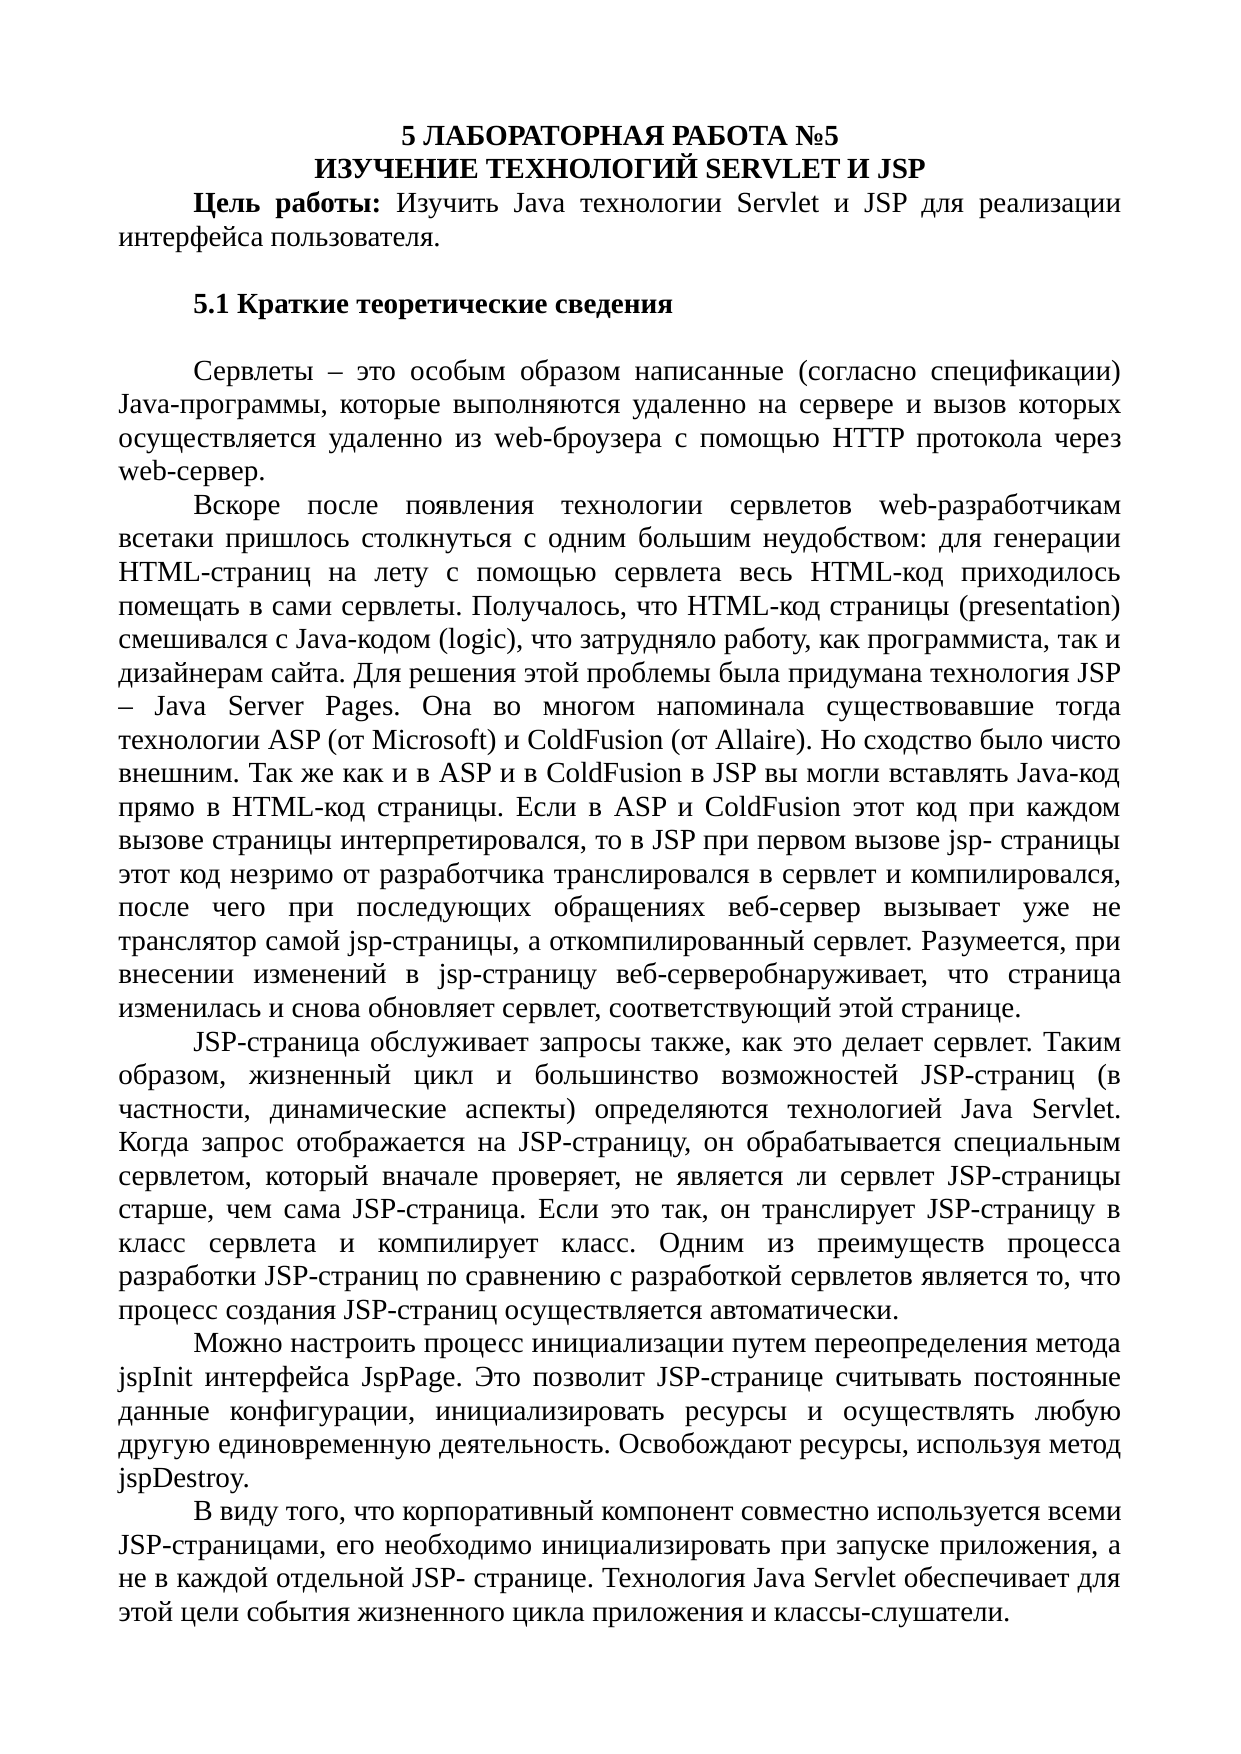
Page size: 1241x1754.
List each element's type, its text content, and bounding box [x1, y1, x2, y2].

text Вскоре после появления технологии сервлетов web-разработчикам всетаки пришлось столкнуться с одним большим неудобством: для генерации HTML-страниц на лету с помощью сервлета весь HTML-код приходилось помещать в сами сервлеты. Получалось, что HTML-код страницы (presentation) смешивался с Java-кодом (logic), что затрудняло работу, как программиста, так и дизайнерам сайта. Для решения этой проблемы была придумана технология JSP – Java Server Pages. Она во многом напоминала существовавшие тогда технологии ASP (от Microsoft) и ColdFusion (от Allaire). Но сходство было чисто внешним. Так же как и в ASP и в ColdFusion в JSP вы могли вставлять Java-код прямо в HTML-код страницы. Если в ASP и ColdFusion этот код при каждом вызове страницы интерпретировался, то в JSP при первом вызове jsp- страницы этот код незримо от разработчика транслировался в сервлет и компилировался, после чего при последующих обращениях веб-сервер вызывает уже не транслятор самой jsp-страницы, а откомпилированный сервлет. Разумеется, при внесении изменений в jsp-страницу веб-серверобнаруживает, что страница изменилась и снова обновляет сервлет, соответствующий этой странице. [118, 487, 1122, 1024]
text JSP-страница обслуживает запросы также, как это делает сервлет. Таким образом, жизненный цикл и большинство возможностей JSP-страниц (в частности, динамические аспекты) определяются технологией Java Servlet. Когда запрос отображается на JSP-страницу, он обрабатывается специальным сервлетом, который вначале проверяет, не является ли сервлет JSP-страницы старше, чем сама JSP-страница. Если это так, он транслирует JSP-страницу в класс сервлета и компилирует класс. Одним из преимуществ процесса разработки JSP-страниц по сравнению с разработкой сервлетов является то, что процесс создания JSP-страниц осуществляется автоматически. [118, 1024, 1122, 1326]
text Цель работы: Изучить Java технологии Servlet и JSP для реализации интерфейса пользователя. [118, 185, 1122, 252]
text Сервлеты – это особым образом написанные (согласно спецификации) Java-программы, которые выполняются удаленно на сервере и вызов которых осуществляется удаленно из web-броузера с помощью HTTP протокола через web-сервер. [118, 353, 1122, 487]
text 5 ЛАБОРАТОРНАЯ РАБОТА №5 [118, 118, 1122, 152]
text 5.1 Краткие теоретические сведения [118, 286, 1122, 319]
text ИЗУЧЕНИЕ ТЕХНОЛОГИЙ SERVLET И JSP [118, 152, 1122, 185]
text Можно настроить процесс инициализации путем переопределения метода jspInit интерфейса JspPage. Это позволит JSP-странице считывать постоянные данные конфигурации, инициализировать ресурсы и осуществлять любую другую единовременную деятельность. Освобождают ресурсы, используя метод jspDestroy. [118, 1326, 1122, 1493]
text В виду того, что корпоративный компонент совместно используется всеми JSP-страницами, его необходимо инициализировать при запуске приложения, а не в каждой отдельной JSP- странице. Технология Java Servlet обеспечивает для этой цели события жизненного цикла приложения и классы-слушатели. [118, 1493, 1122, 1627]
